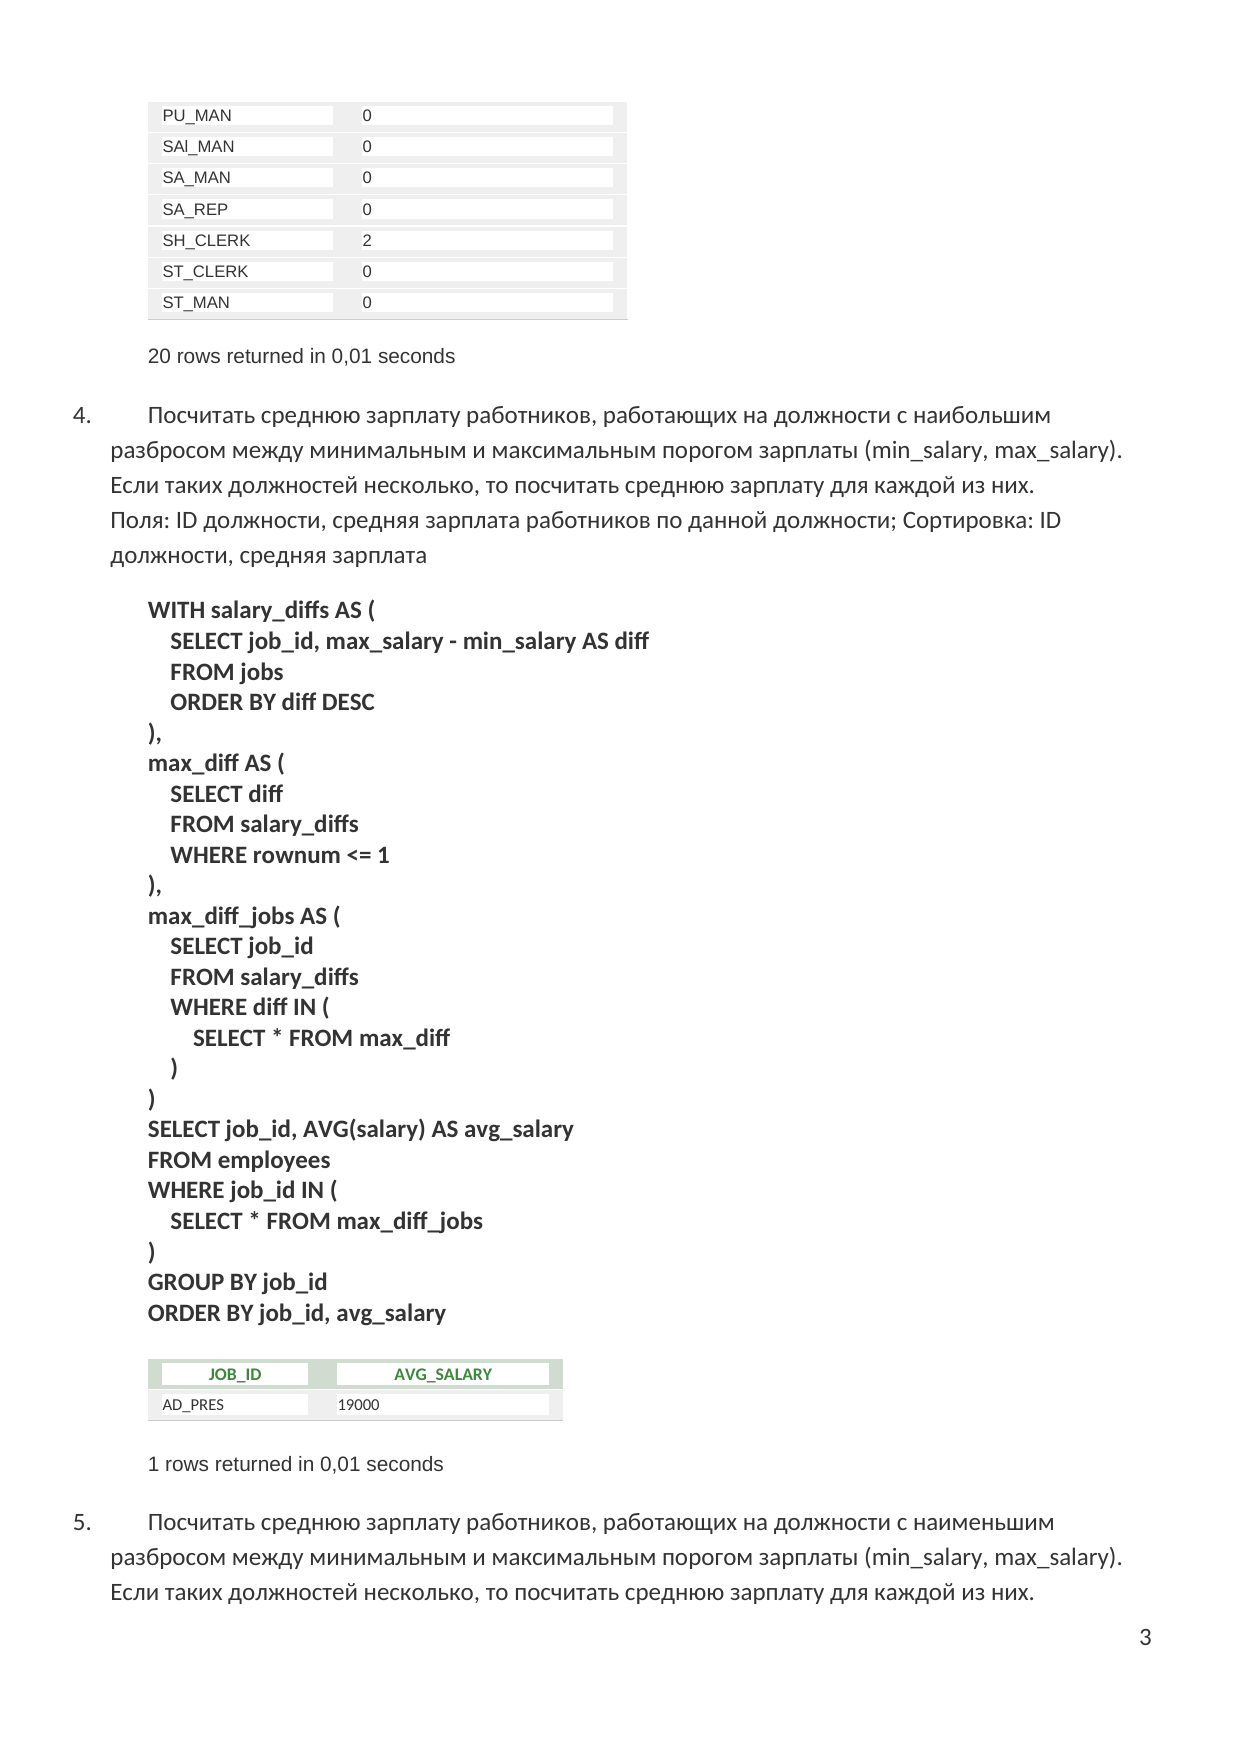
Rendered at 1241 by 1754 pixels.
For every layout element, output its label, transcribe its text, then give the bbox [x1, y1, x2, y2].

table_cell 2 [348, 227, 627, 257]
table_cell 0 [348, 195, 627, 225]
text FROM employees [148, 1144, 1152, 1174]
text max_diff AS ( [148, 747, 1152, 778]
table_cell 19000 [323, 1390, 563, 1420]
table_cell 0 [348, 289, 627, 319]
table_cell SA_MAN [148, 164, 348, 194]
text WHERE job_id IN ( [148, 1174, 1152, 1205]
table_header AVG_SALARY [323, 1359, 563, 1389]
text SELECT * FROM max_diff_jobs [148, 1205, 1152, 1236]
table_cell ST_MAN [148, 289, 348, 319]
list Посчитать среднюю зарплату работников, работающих на должности с наименьшим разбросом между минимальным и максимальным порогом зарплаты (min_salary, max_salary). Если таких должностей несколько, то посчитать среднюю зарплату для каждой из них. [73, 1506, 1152, 1607]
table_cell PU_MAN [148, 102, 348, 132]
text SELECT job_id, max_salary - min_salary AS diff [148, 625, 1152, 656]
text WHERE rownum <= 1 [148, 839, 1152, 869]
text ORDER BY job_id, avg_salary [148, 1297, 1152, 1327]
text WHERE diff IN ( [148, 991, 1152, 1022]
text SELECT diff [148, 778, 1152, 808]
table_header JOB_ID [148, 1359, 323, 1389]
text SELECT job_id [148, 930, 1152, 961]
text FROM jobs [148, 656, 1152, 686]
text SELECT * FROM max_diff [148, 1022, 1152, 1052]
list Посчитать среднюю зарплату работников, работающих на должности с наибольшим разбросом между минимальным и максимальным порогом зарплаты (min_salary, max_salary). Если таких должностей несколько, то посчитать среднюю зарплату для каждой из них. Поля: ID должности, средняя зарплата работников по данной должности; Сортировка: ID должности, средняя зарплата [73, 399, 1152, 569]
text ) [148, 1083, 1152, 1113]
table_cell 0 [348, 164, 627, 194]
table_cell SA_REP [148, 195, 348, 225]
table_cell AD_PRES [148, 1390, 323, 1420]
text ) [148, 1236, 1152, 1266]
text WITH salary_diffs AS ( [148, 595, 1152, 625]
text ) [148, 1052, 1152, 1083]
text ), [148, 717, 1152, 747]
table_cell 0 [348, 133, 627, 163]
table_cell ST_CLERK [148, 258, 348, 288]
text ORDER BY diff DESC [148, 686, 1152, 717]
text SELECT job_id, AVG(salary) AS avg_salary [148, 1113, 1152, 1144]
table_cell 0 [348, 102, 627, 132]
text max_diff_jobs AS ( [148, 900, 1152, 930]
text GROUP BY job_id [148, 1266, 1152, 1297]
table_cell 0 [348, 258, 627, 288]
table_cell SH_CLERK [148, 227, 348, 257]
text FROM salary_diffs [148, 808, 1152, 839]
table_cell SAl_MAN [148, 133, 348, 163]
text ), [148, 869, 1152, 900]
text FROM salary_diffs [148, 961, 1152, 991]
